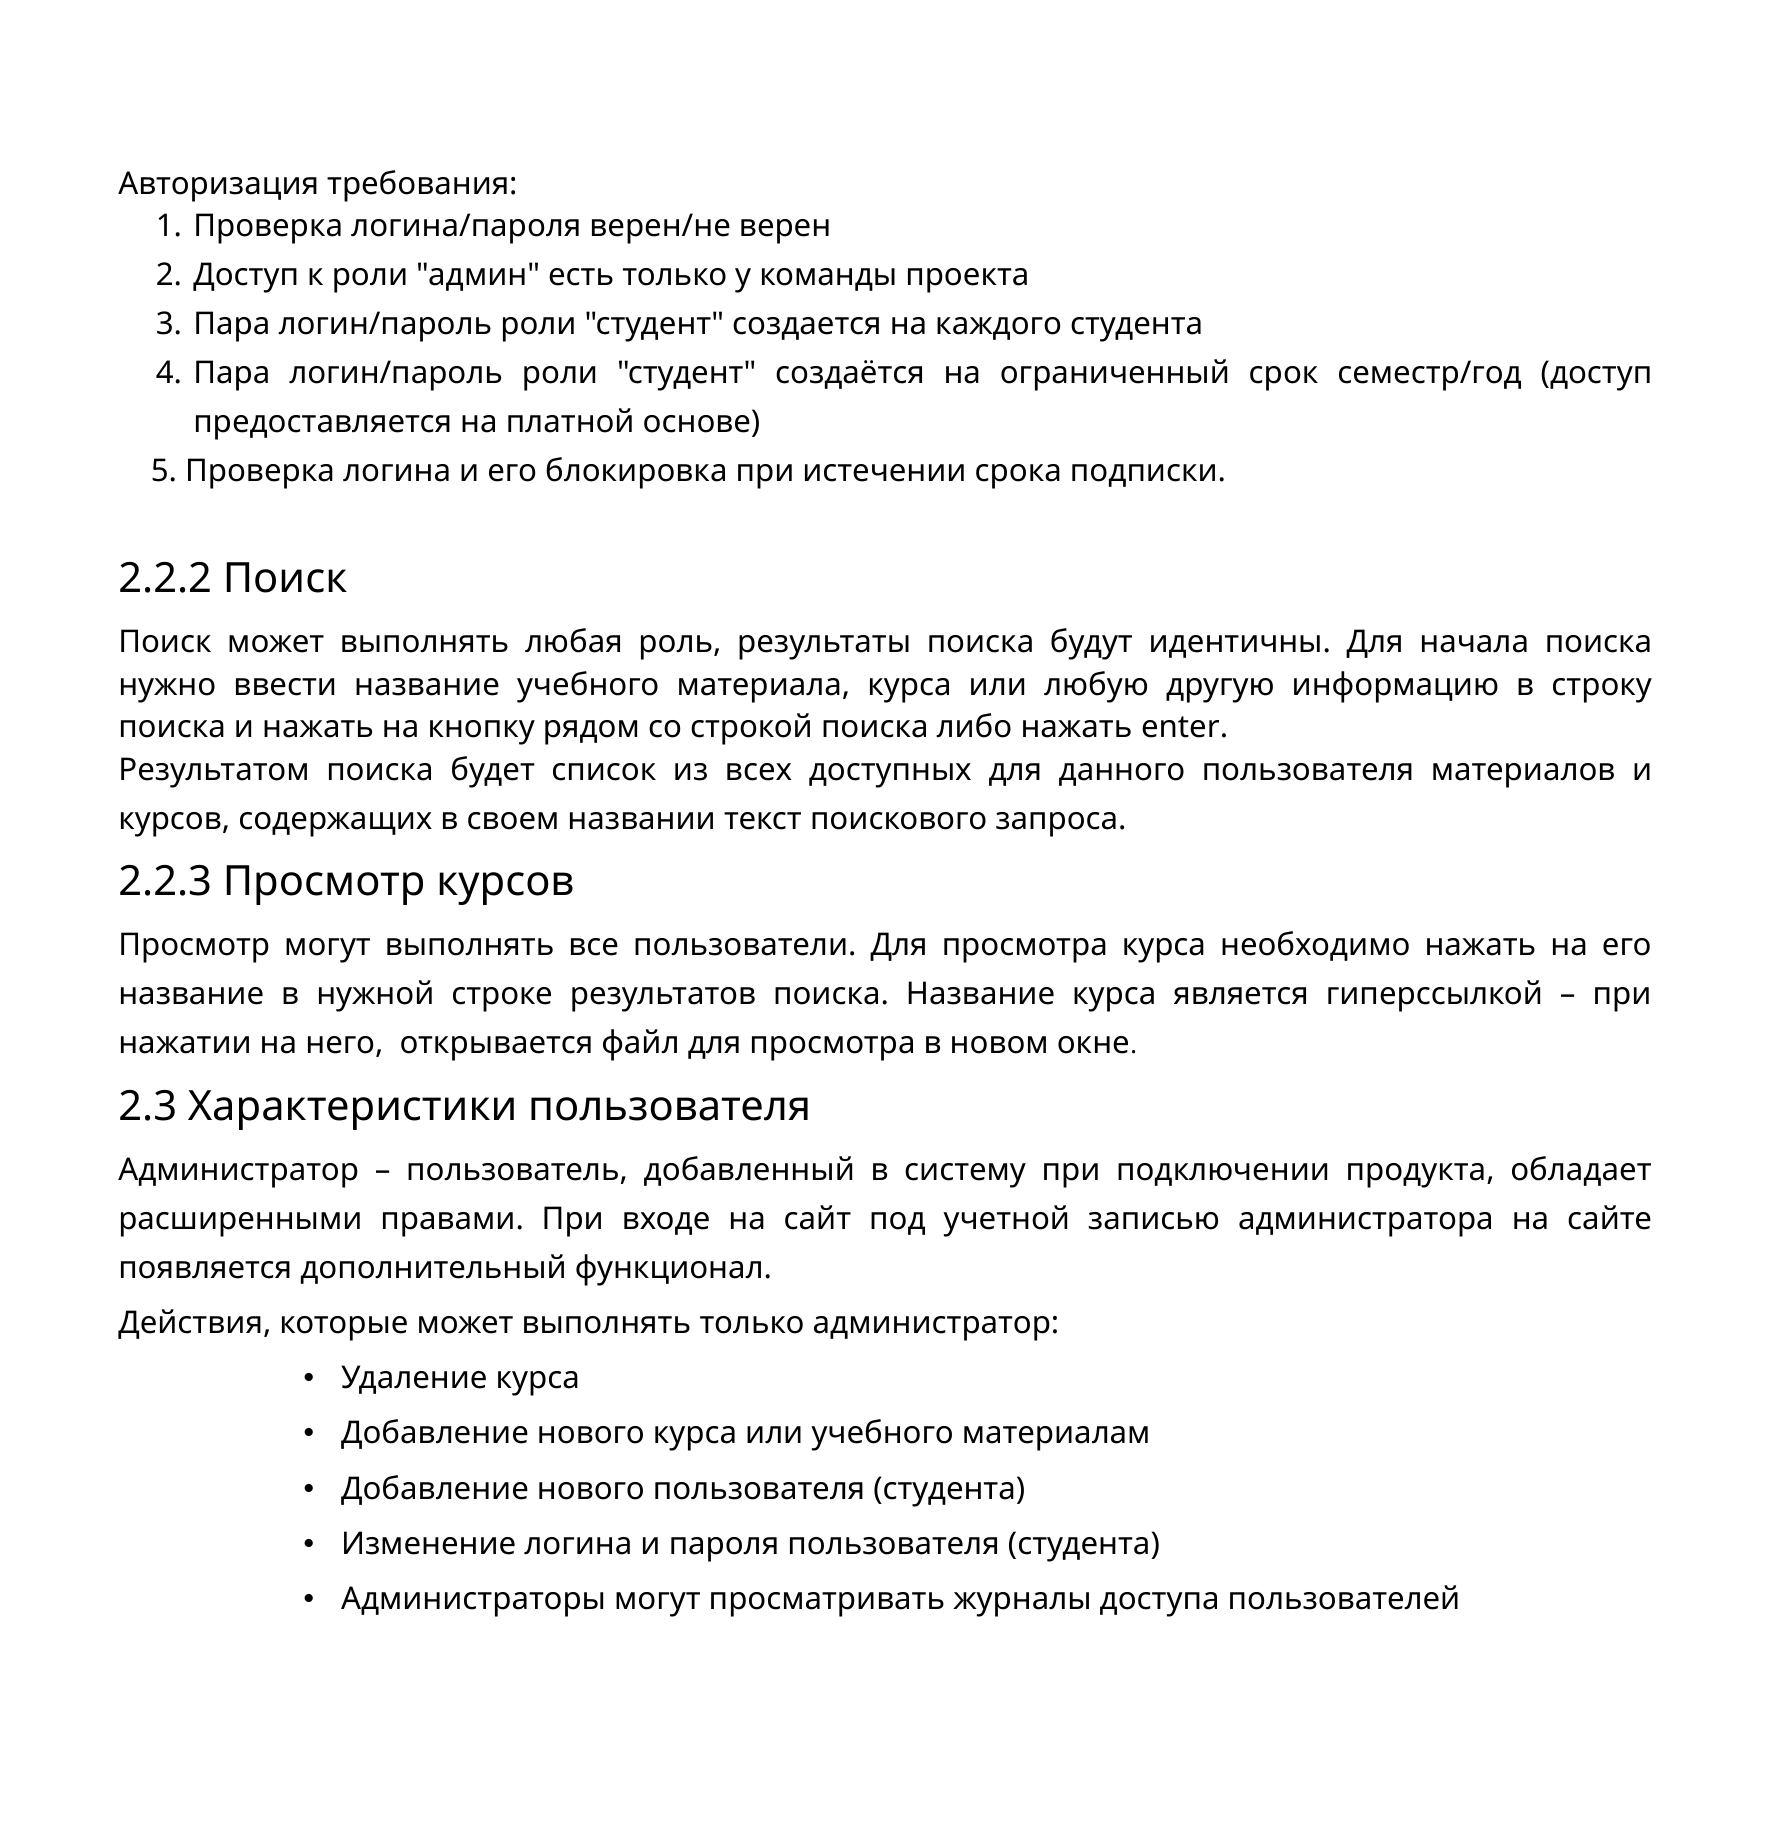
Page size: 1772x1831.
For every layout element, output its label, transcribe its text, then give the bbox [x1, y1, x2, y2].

text Просмотр могут выполнять все пользователи. Для просмотра курса необходимо нажать на его название в нужной строке результатов поиска. Название курса является гиперссылкой – при нажатии на него, открывается файл для просмотра в новом окне. [118, 922, 1653, 1063]
text 2.2.3 Просмотр курсов [118, 851, 1653, 908]
list Проверка логина/пароля верен/не верен [156, 203, 1653, 246]
list Удаление курса [303, 1355, 1653, 1398]
text Авторизация требования: [118, 161, 1653, 203]
text Поиск может выполнять любая роль, результаты поиска будут идентичны. Для начала поиска нужно ввести название учебного материала, курса или любую другую информацию в строку поиска и нажать на кнопку рядом со строкой поиска либо нажать enter. [118, 619, 1653, 747]
text Действия, которые может выполнять только администратор: [118, 1300, 1653, 1343]
list Добавление нового пользователя (студента) [303, 1466, 1653, 1508]
text Администратор – пользователь, добавленный в систему при подключении продукта, обладает расширенными правами. При входе на сайт под учетной записью администратора на сайте появляется дополнительный функционал. [118, 1147, 1653, 1287]
text 5. Проверка логина и его блокировка при истечении срока подписки. [118, 448, 1653, 491]
list Пара логин/пароль роли "студент" создается на каждого студента [156, 301, 1653, 344]
list Администраторы могут просматривать журналы доступа пользователей [303, 1576, 1653, 1619]
text 2.2.2 Поиск [118, 547, 1653, 604]
text Результатом поиска будет список из всех доступных для данного пользователя материалов и курсов, содержащих в своем названии текст поискового запроса. [118, 747, 1653, 838]
text 2.3 Характеристики пользователя [118, 1076, 1653, 1132]
list Пара логин/пароль роли "студент" создаётся на ограниченный срок семестр/год (доступ предоставляется на платной основе) [156, 350, 1653, 442]
list Доступ к роли "админ" есть только у команды проекта [156, 252, 1653, 295]
list Изменение логина и пароля пользователя (студента) [303, 1521, 1653, 1563]
list Добавление нового курса или учебного материалам [303, 1411, 1653, 1453]
